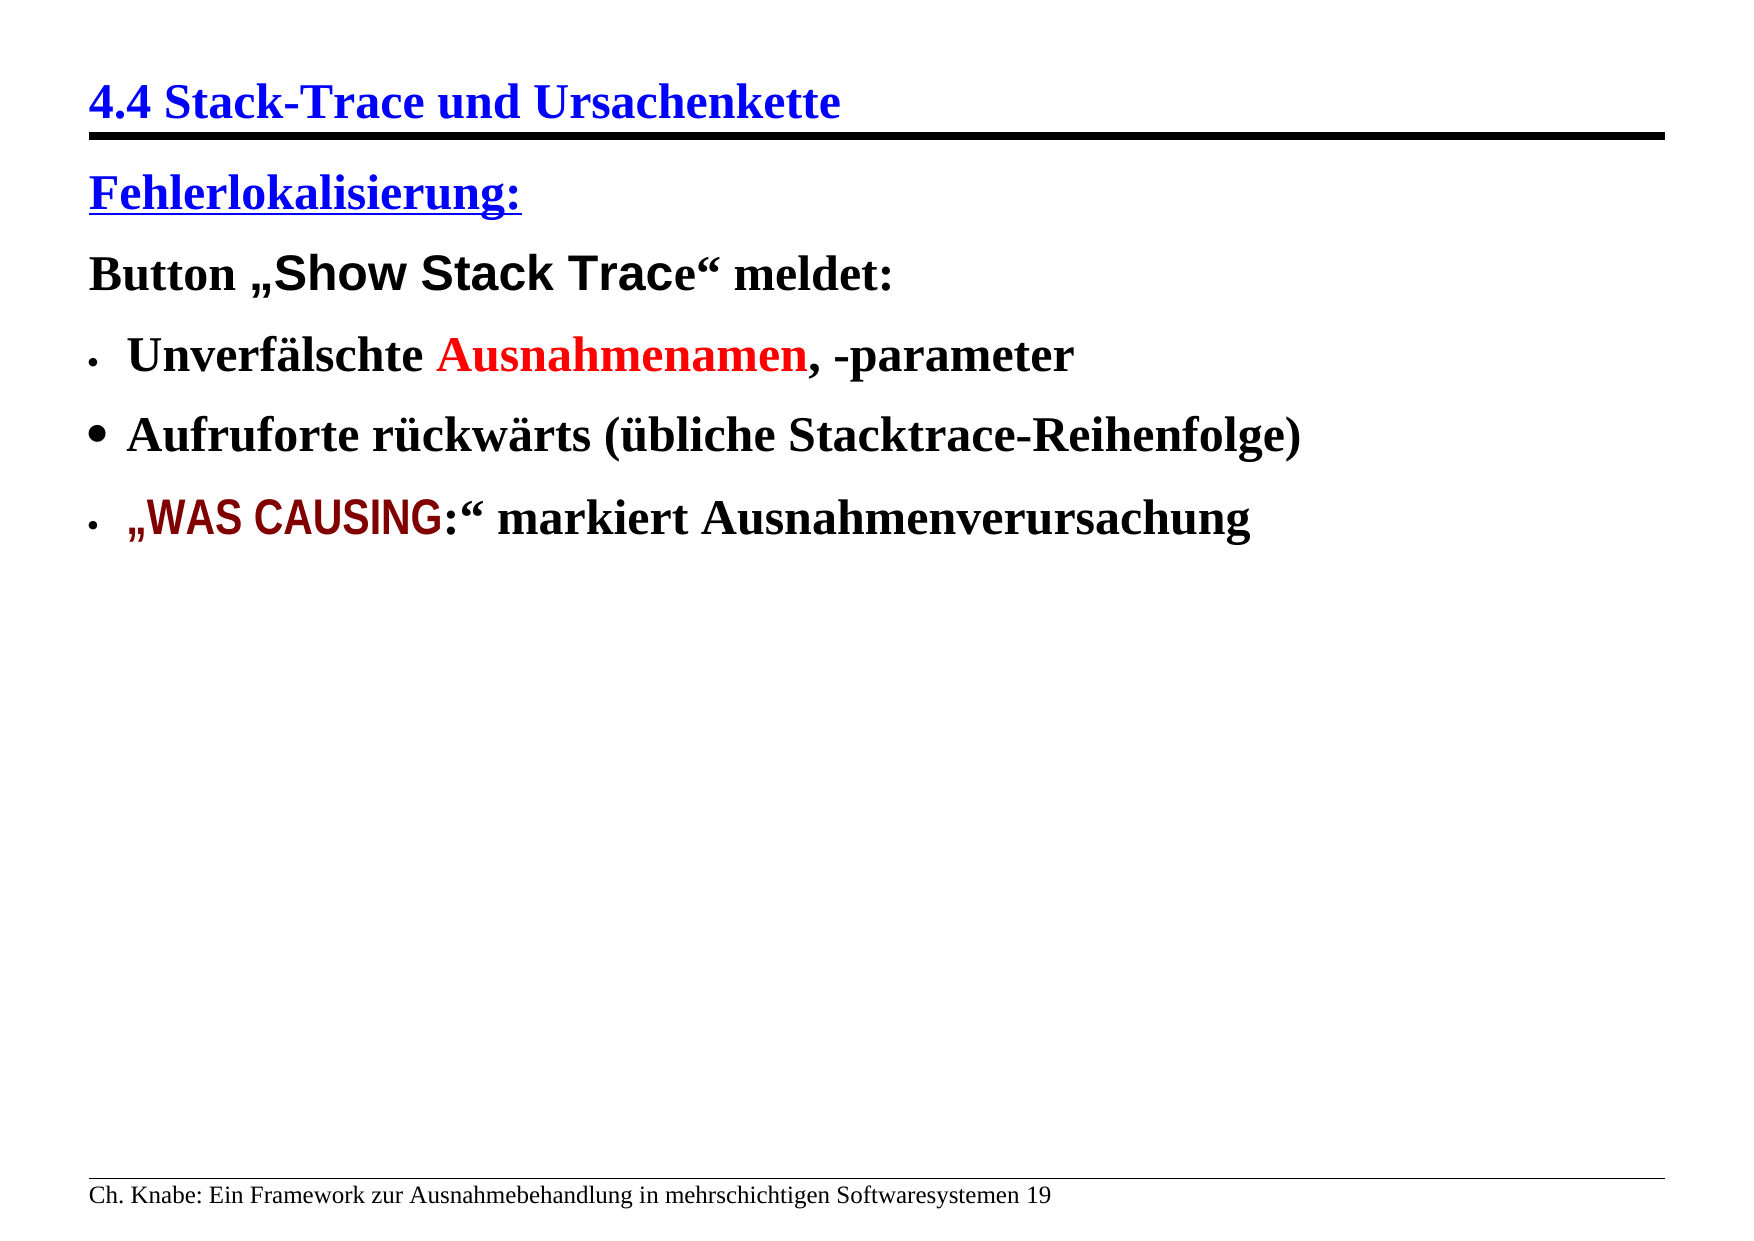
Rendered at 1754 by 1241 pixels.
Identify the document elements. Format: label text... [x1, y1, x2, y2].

list „WAS CAUSING:“ markiert Ausnahmenverursachung [89, 487, 1665, 545]
text 4.4 Stack-Trace und Ursachenkette [89, 74, 1665, 132]
text Fehlerlokalisierung: [89, 165, 1665, 220]
list Aufruforte rückwärts (übliche Stacktrace-Reihenfolge) [89, 407, 1665, 462]
list Unverfälschte Ausnahmenamen, -parameter [89, 326, 1665, 382]
text Button „Show Stack Trace“ meldet: [89, 245, 1665, 301]
